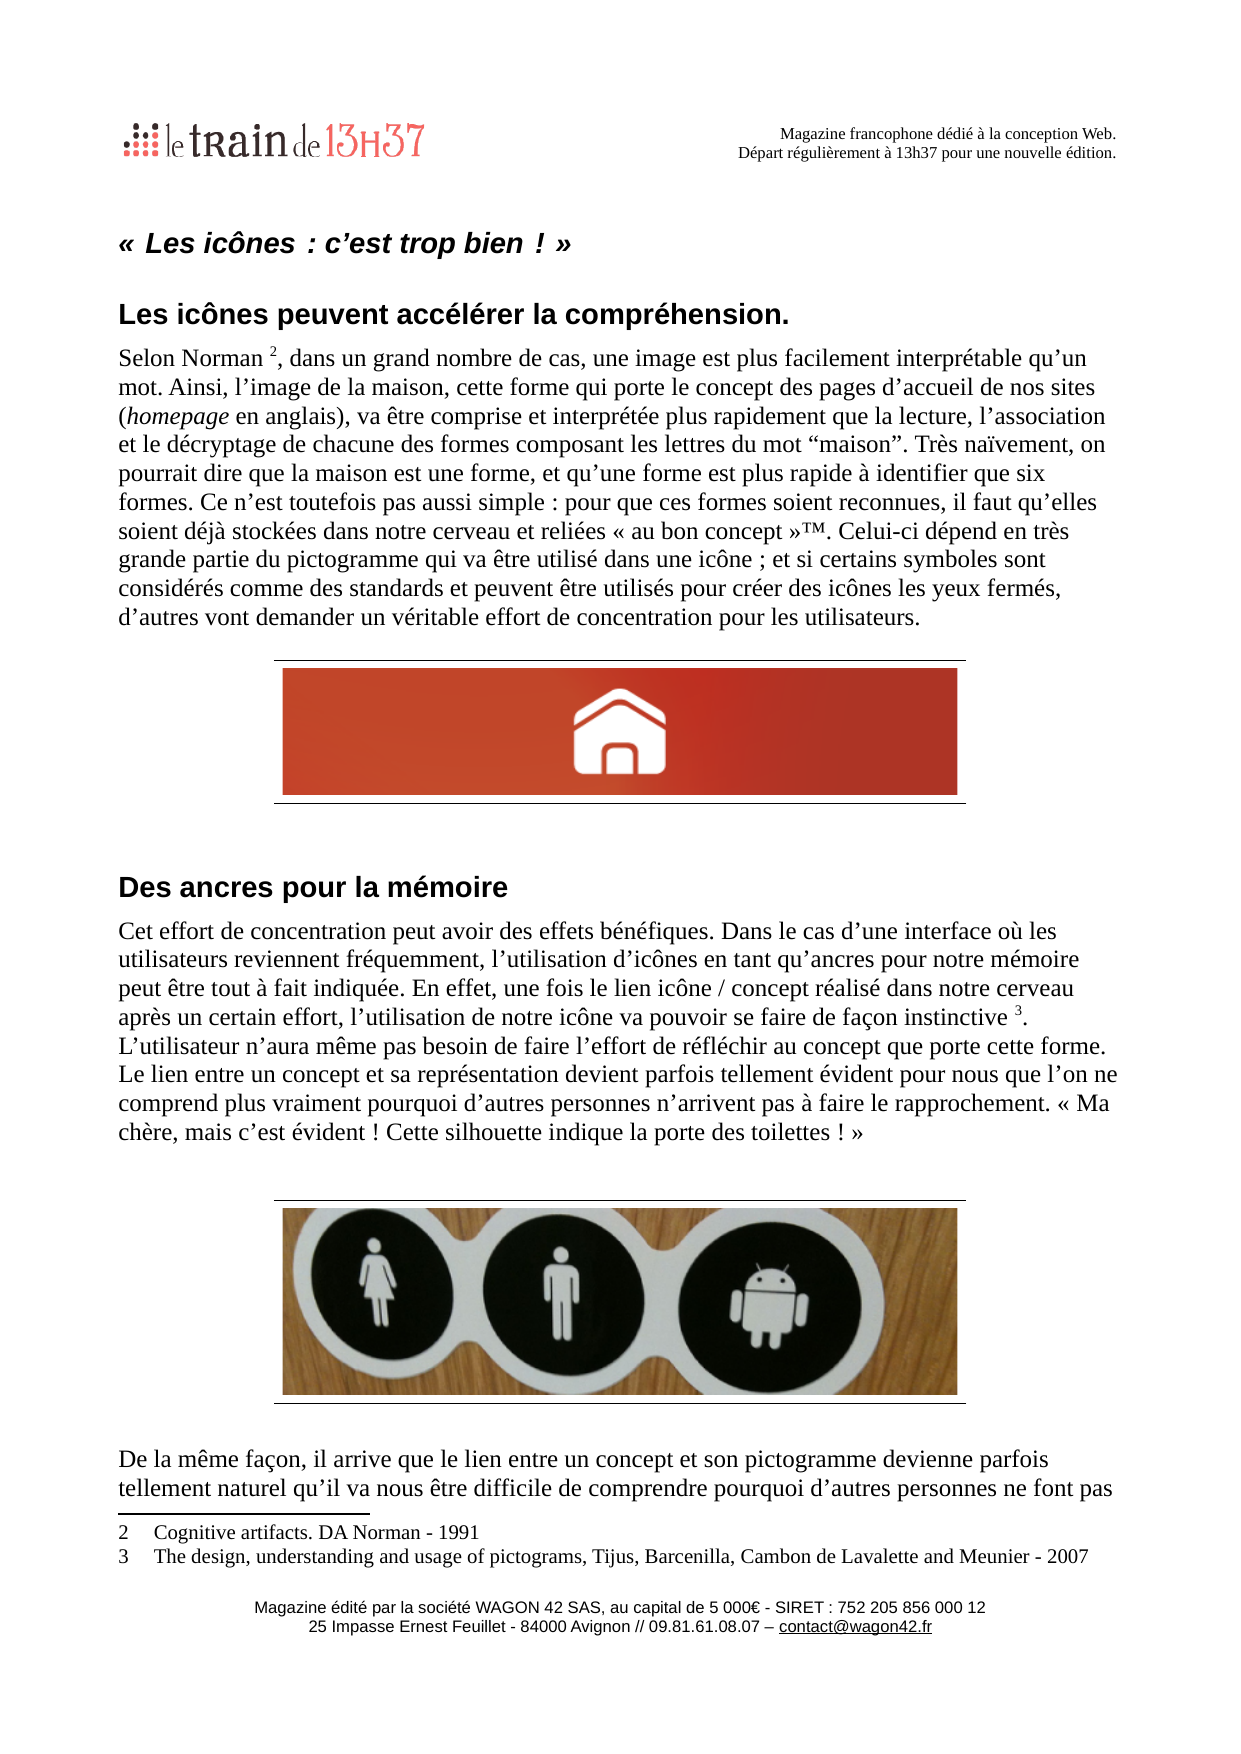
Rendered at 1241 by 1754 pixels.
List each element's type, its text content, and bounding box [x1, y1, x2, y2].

picture [282, 1208, 958, 1395]
text Cet effort de concentration peut avoir des effets bénéfiques. Dans le cas d’une interface où les utilisateurs reviennent fréquemment, l’utilisation d’icônes en tant qu’ancres pour notre mémoire peut être tout à fait indiquée. En effet, une fois le lien icône / concept réalisé dans notre cerveau après un certain effort, l’utilisation de notre icône va pouvoir se faire de façon instinctive . L’utilisateur n’aura même pas besoin de faire l’effort de réfléchir au concept que porte cette forme. [118, 916, 1122, 1059]
text Le lien entre un concept et sa représentation devient parfois tellement évident pour nous que l’on ne comprend plus vraiment pourquoi d’autres personnes n’arrivent pas à faire le rapprochement. « Ma chère, mais c’est évident ! Cette silhouette indique la porte des toilettes ! » [118, 1059, 1122, 1146]
subtitle « Les icônes : c’est trop bien ! » [118, 226, 1122, 260]
subtitle Des ancres pour la mémoire [118, 870, 1122, 903]
text The design, understanding and usage of pictograms, Tijus, Barcenilla, Cambon de Lavalette and Meunier - 2007 [118, 1544, 1122, 1568]
subtitle Les icônes peuvent accélérer la compréhension. [118, 297, 1122, 331]
text Cognitive artifacts. DA Norman - 1991 [118, 1520, 1122, 1544]
picture [123, 123, 425, 157]
text De la même façon, il arrive que le lien entre un concept et son pictogramme devienne parfois tellement naturel qu’il va nous être difficile de comprendre pourquoi d’autres personnes ne font pas [118, 1444, 1122, 1502]
text Selon Norman , dans un grand nombre de cas, une image est plus facilement interprétable qu’un mot. Ainsi, l’image de la maison, cette forme qui porte le concept des pages d’accueil de nos sites (homepage en anglais), va être comprise et interprétée plus rapidement que la lecture, l’association et le décryptage de chacune des formes composant les lettres du mot “maison”. Très naïvement, on pourrait dire que la maison est une forme, et qu’une forme est plus rapide à identifier que six formes. Ce n’est toutefois pas aussi simple : pour que ces formes soient reconnues, il faut qu’elles soient déjà stockées dans notre cerveau et reliées « au bon concept »™. Celui-ci dépend en très grande partie du pictogramme qui va être utilisé dans une icône ; et si certains symboles sont considérés comme des standards et peuvent être utilisés pour créer des icônes les yeux fermés, d’autres vont demander un véritable effort de concentration pour les utilisateurs. [118, 343, 1122, 631]
picture [282, 668, 958, 795]
